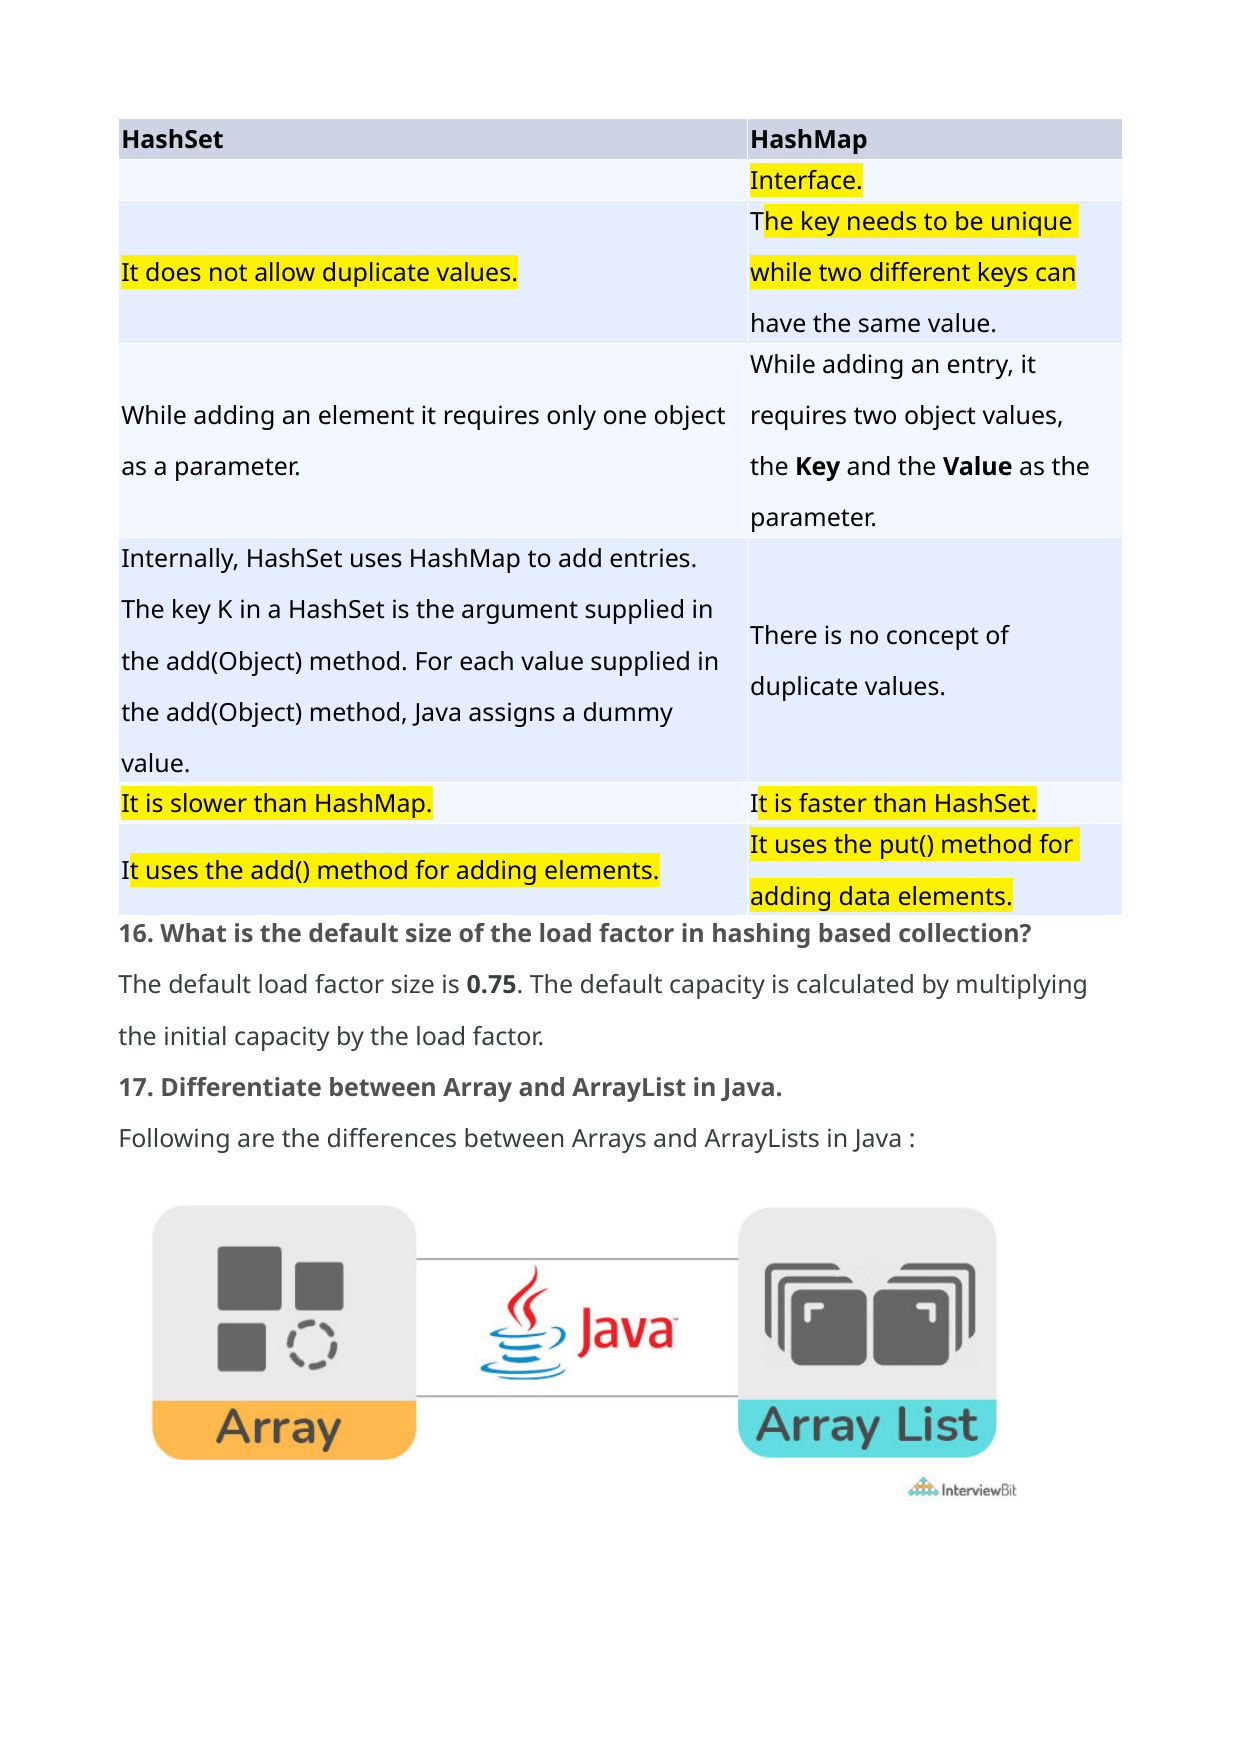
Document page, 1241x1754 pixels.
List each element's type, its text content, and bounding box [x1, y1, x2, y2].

table_cell It is slower than HashMap. [119, 783, 747, 823]
table_cell While adding an entry, it requires two object values, the Key and the Value as the parameter. [748, 344, 1122, 537]
subtitle 17. Differentiate between Array and ArrayList in Java. [118, 1069, 1122, 1103]
subtitle 16. What is the default size of the load factor in hashing based collection? [118, 916, 1122, 950]
table_header HashMap [748, 119, 1122, 159]
table_cell It does not allow duplicate values. [119, 201, 747, 343]
picture [118, 1171, 1031, 1509]
table_cell Internally, HashSet uses HashMap to add entries. The key K in a HashSet is the argument supplied in the add(Object) method. For each value supplied in the add(Object) method, Java assigns a dummy value. [119, 538, 747, 782]
text The default load factor size is 0.75. The default capacity is calculated by multiplying the initial capacity by the load factor. [118, 967, 1122, 1052]
table_cell The key needs to be unique while two different keys can have the same value. [748, 201, 1122, 343]
text Following are the differences between Arrays and ArrayLists in Java : [118, 1120, 1122, 1154]
table_header HashSet [119, 119, 747, 159]
table_cell [119, 160, 747, 200]
table_cell It uses the put() method for adding data elements. [748, 824, 1122, 915]
table_cell Interface. [748, 160, 1122, 200]
table_cell There is no concept of duplicate values. [748, 538, 1122, 782]
table_cell It is faster than HashSet. [748, 783, 1122, 823]
table_cell While adding an element it requires only one object as a parameter. [119, 344, 747, 537]
table_cell It uses the add() method for adding elements. [119, 824, 747, 915]
